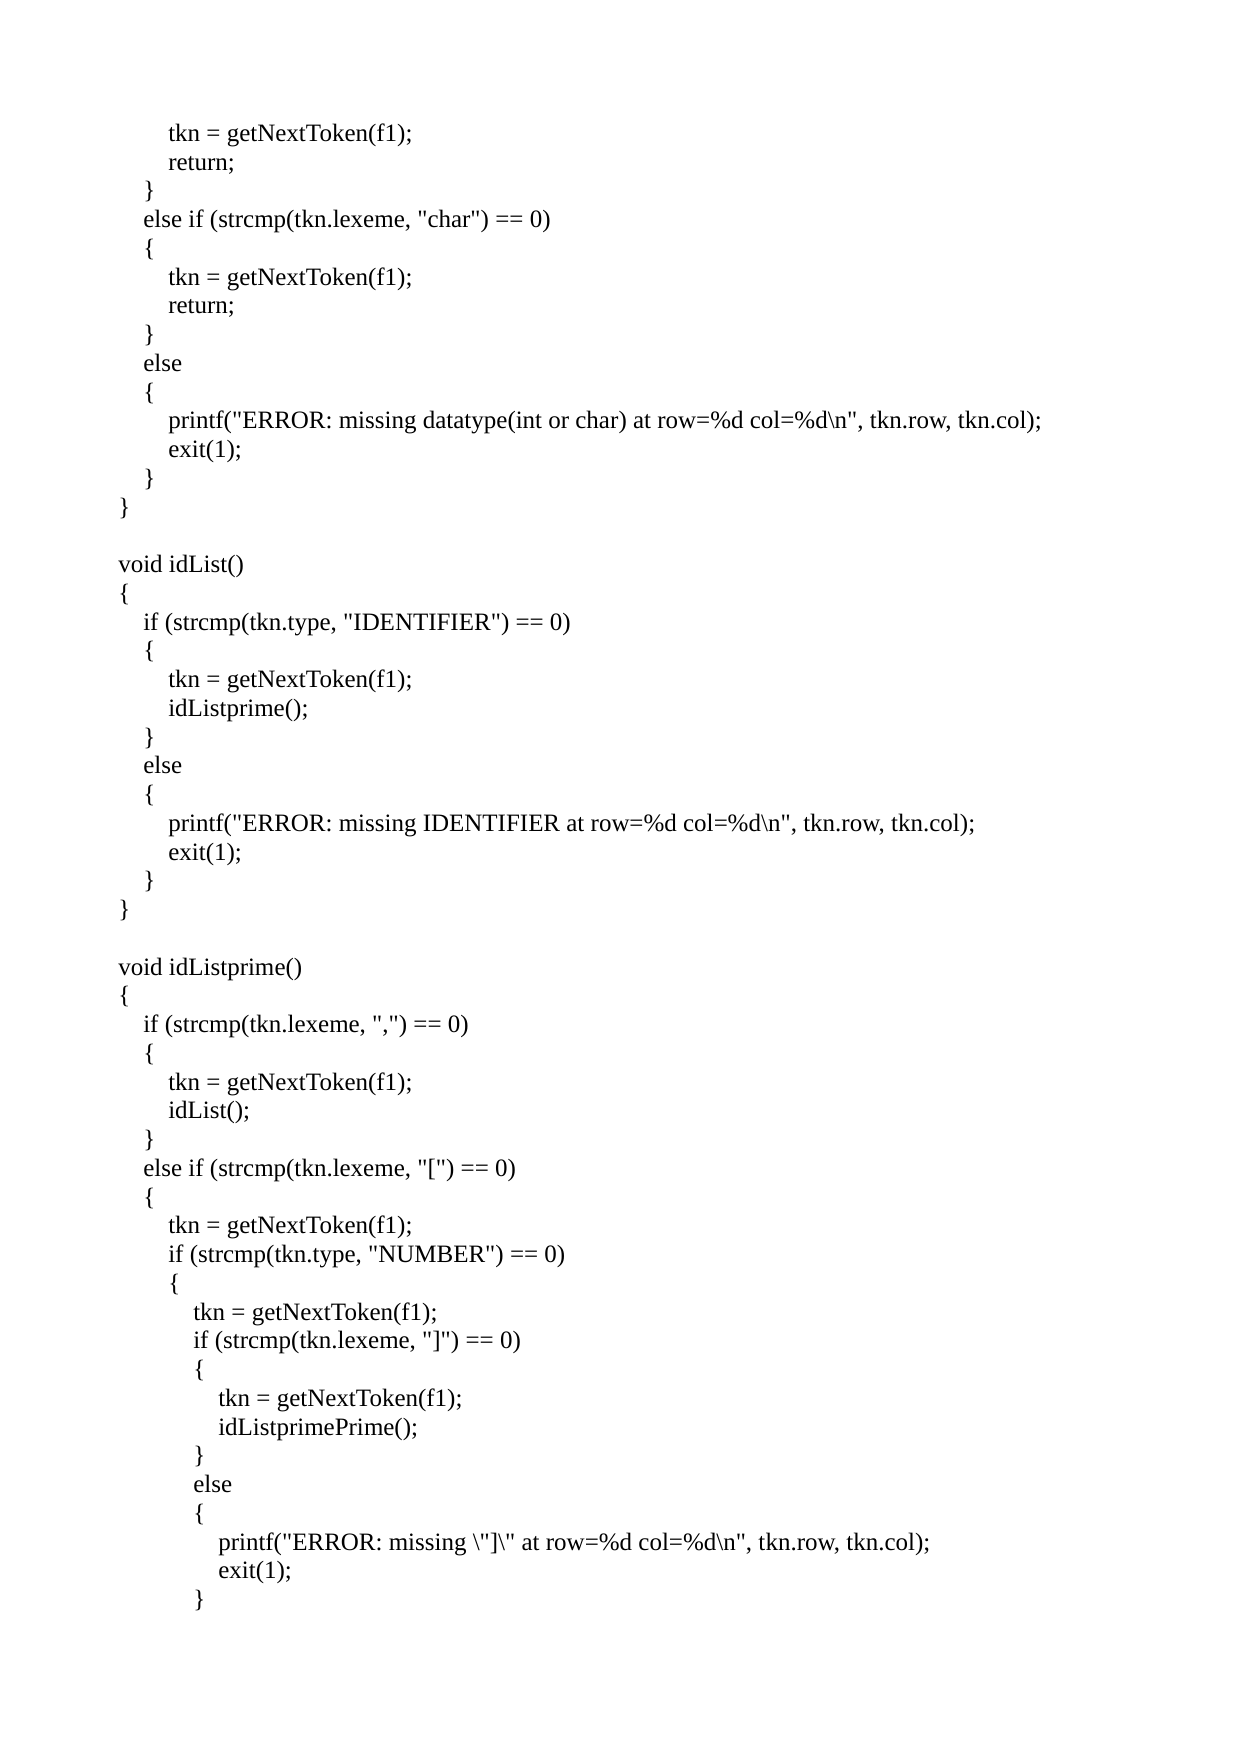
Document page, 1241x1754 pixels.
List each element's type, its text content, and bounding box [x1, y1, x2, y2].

text if (strcmp(tkn.lexeme, ",") == 0) [118, 1009, 1122, 1038]
text { [118, 1268, 1122, 1297]
text return; [118, 147, 1122, 176]
text } [118, 722, 1122, 751]
text idListprime(); [118, 693, 1122, 722]
text } [118, 492, 1122, 521]
text } [118, 319, 1122, 348]
text else [118, 1469, 1122, 1498]
text else if (strcmp(tkn.lexeme, "[") == 0) [118, 1153, 1122, 1182]
text return; [118, 291, 1122, 319]
text exit(1); [118, 837, 1122, 866]
text if (strcmp(tkn.type, "NUMBER") == 0) [118, 1239, 1122, 1268]
text else [118, 751, 1122, 779]
text printf("ERROR: missing \"]\" at row=%d col=%d\n", tkn.row, tkn.col); [118, 1527, 1122, 1556]
text if (strcmp(tkn.lexeme, "]") == 0) [118, 1326, 1122, 1354]
text else [118, 348, 1122, 377]
text idListprimePrime(); [118, 1412, 1122, 1441]
text exit(1); [118, 1556, 1122, 1584]
text tkn = getNextToken(f1); [118, 1211, 1122, 1239]
text { [118, 1038, 1122, 1067]
text tkn = getNextToken(f1); [118, 118, 1122, 147]
text { [118, 578, 1122, 607]
text } [118, 1441, 1122, 1469]
text } [118, 866, 1122, 894]
text { [118, 636, 1122, 664]
text { [118, 1354, 1122, 1383]
text } [118, 463, 1122, 492]
text } [118, 1124, 1122, 1153]
text tkn = getNextToken(f1); [118, 262, 1122, 291]
text tkn = getNextToken(f1); [118, 1067, 1122, 1096]
text idList(); [118, 1096, 1122, 1124]
text exit(1); [118, 434, 1122, 463]
text printf("ERROR: missing IDENTIFIER at row=%d col=%d\n", tkn.row, tkn.col); [118, 808, 1122, 837]
text { [118, 1498, 1122, 1527]
text } [118, 894, 1122, 923]
text if (strcmp(tkn.type, "IDENTIFIER") == 0) [118, 607, 1122, 636]
text { [118, 981, 1122, 1009]
text void idList() [118, 549, 1122, 578]
text { [118, 1182, 1122, 1211]
text } [118, 176, 1122, 204]
text tkn = getNextToken(f1); [118, 1297, 1122, 1326]
text { [118, 233, 1122, 262]
text void idListprime() [118, 952, 1122, 981]
text } [118, 1584, 1122, 1613]
text tkn = getNextToken(f1); [118, 1383, 1122, 1412]
text tkn = getNextToken(f1); [118, 664, 1122, 693]
text printf("ERROR: missing datatype(int or char) at row=%d col=%d\n", tkn.row, tkn.col); [118, 406, 1122, 434]
text { [118, 779, 1122, 808]
text else if (strcmp(tkn.lexeme, "char") == 0) [118, 204, 1122, 233]
text { [118, 377, 1122, 406]
